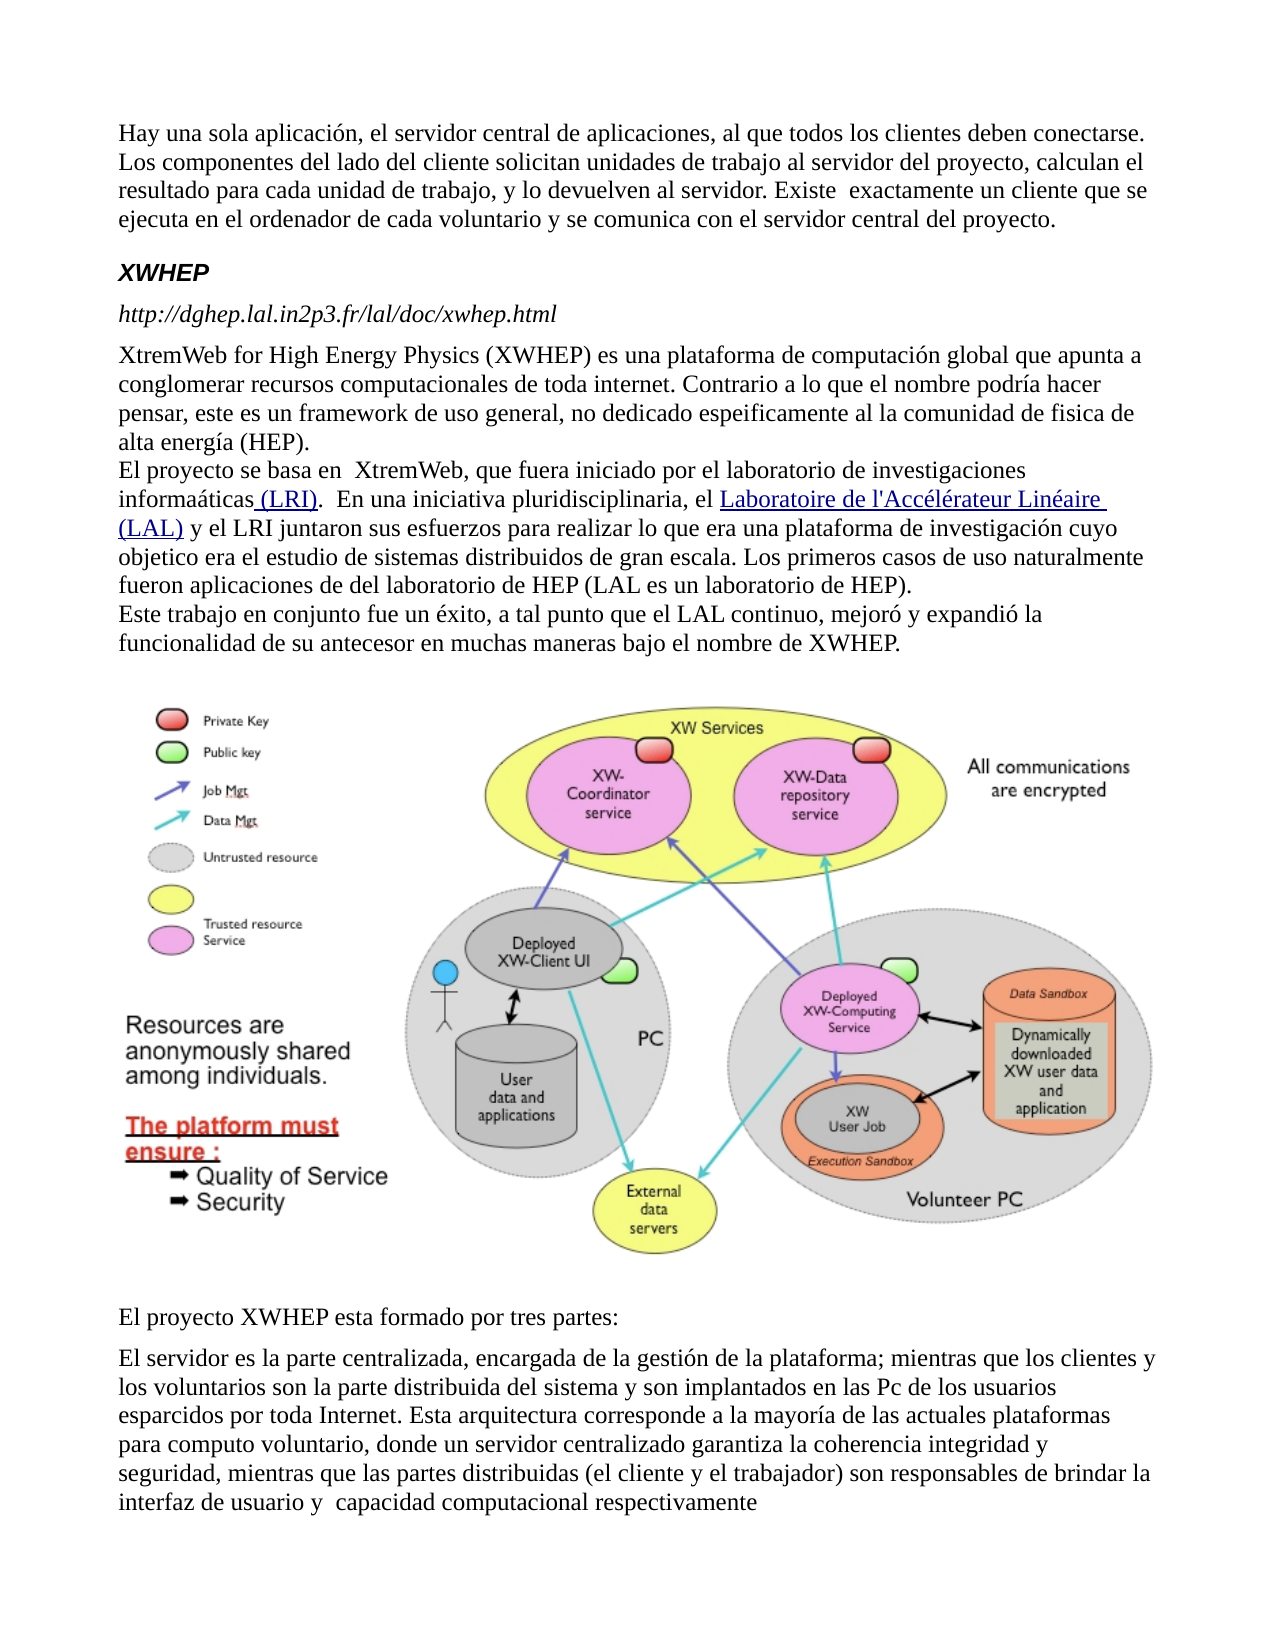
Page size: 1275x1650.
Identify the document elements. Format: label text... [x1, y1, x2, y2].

text XtremWeb for High Energy Physics (XWHEP) es una plataforma de computación global que apunta a conglomerar recursos computacionales de toda internet. Contrario a lo que el nombre podría hacer pensar, este es un framework de uso general, no dedicado espeificamente al la comunidad de fisica de alta energía (HEP). [118, 340, 1157, 455]
text http://dghep.lal.in2p3.fr/lal/doc/xwhep.html [118, 299, 1157, 328]
text Hay una sola aplicación, el servidor central de aplicaciones, al que todos los clientes deben conectarse. Los componentes del lado del cliente solicitan unidades de trabajo al servidor del proyecto, calculan el resultado para cada unidad de trabajo, y lo devuelven al servidor. Existe exactamente un cliente que se ejecuta en el ordenador de cada voluntario y se comunica con el servidor central del proyecto. [118, 118, 1157, 233]
text El servidor es la parte centralizada, encargada de la gestión de la plataforma; mientras que los clientes y los voluntarios son la parte distribuida del sistema y son implantados en las Pc de los usuarios esparcidos por toda Internet. Esta arquitectura corresponde a la mayoría de las actuales plataformas para computo voluntario, donde un servidor centralizado garantiza la coherencia integridad y seguridad, mientras que las partes distribuidas (el cliente y el trabajador) son responsables de brindar la interfaz de usuario y capacidad computacional respectivamente [118, 1343, 1157, 1516]
picture [118, 685, 1157, 1261]
subtitle XWHEP [118, 258, 1157, 287]
text El proyecto XWHEP esta formado por tres partes: [118, 1302, 1157, 1331]
text El proyecto se basa en XtremWeb, que fuera iniciado por el laboratorio de investigaciones informaáticas (LRI). En una iniciativa pluridisciplinaria, el Laboratoire de l'Accélérateur Linéaire (LAL) y el LRI juntaron sus esfuerzos para realizar lo que era una plataforma de investigación cuyo objetico era el estudio de sistemas distribuidos de gran escala. Los primeros casos de uso naturalmente fueron aplicaciones de del laboratorio de HEP (LAL es un laboratorio de HEP). [118, 455, 1157, 599]
text Este trabajo en conjunto fue un éxito, a tal punto que el LAL continuo, mejoró y expandió la funcionalidad de su antecesor en muchas maneras bajo el nombre de XWHEP. [118, 599, 1157, 657]
